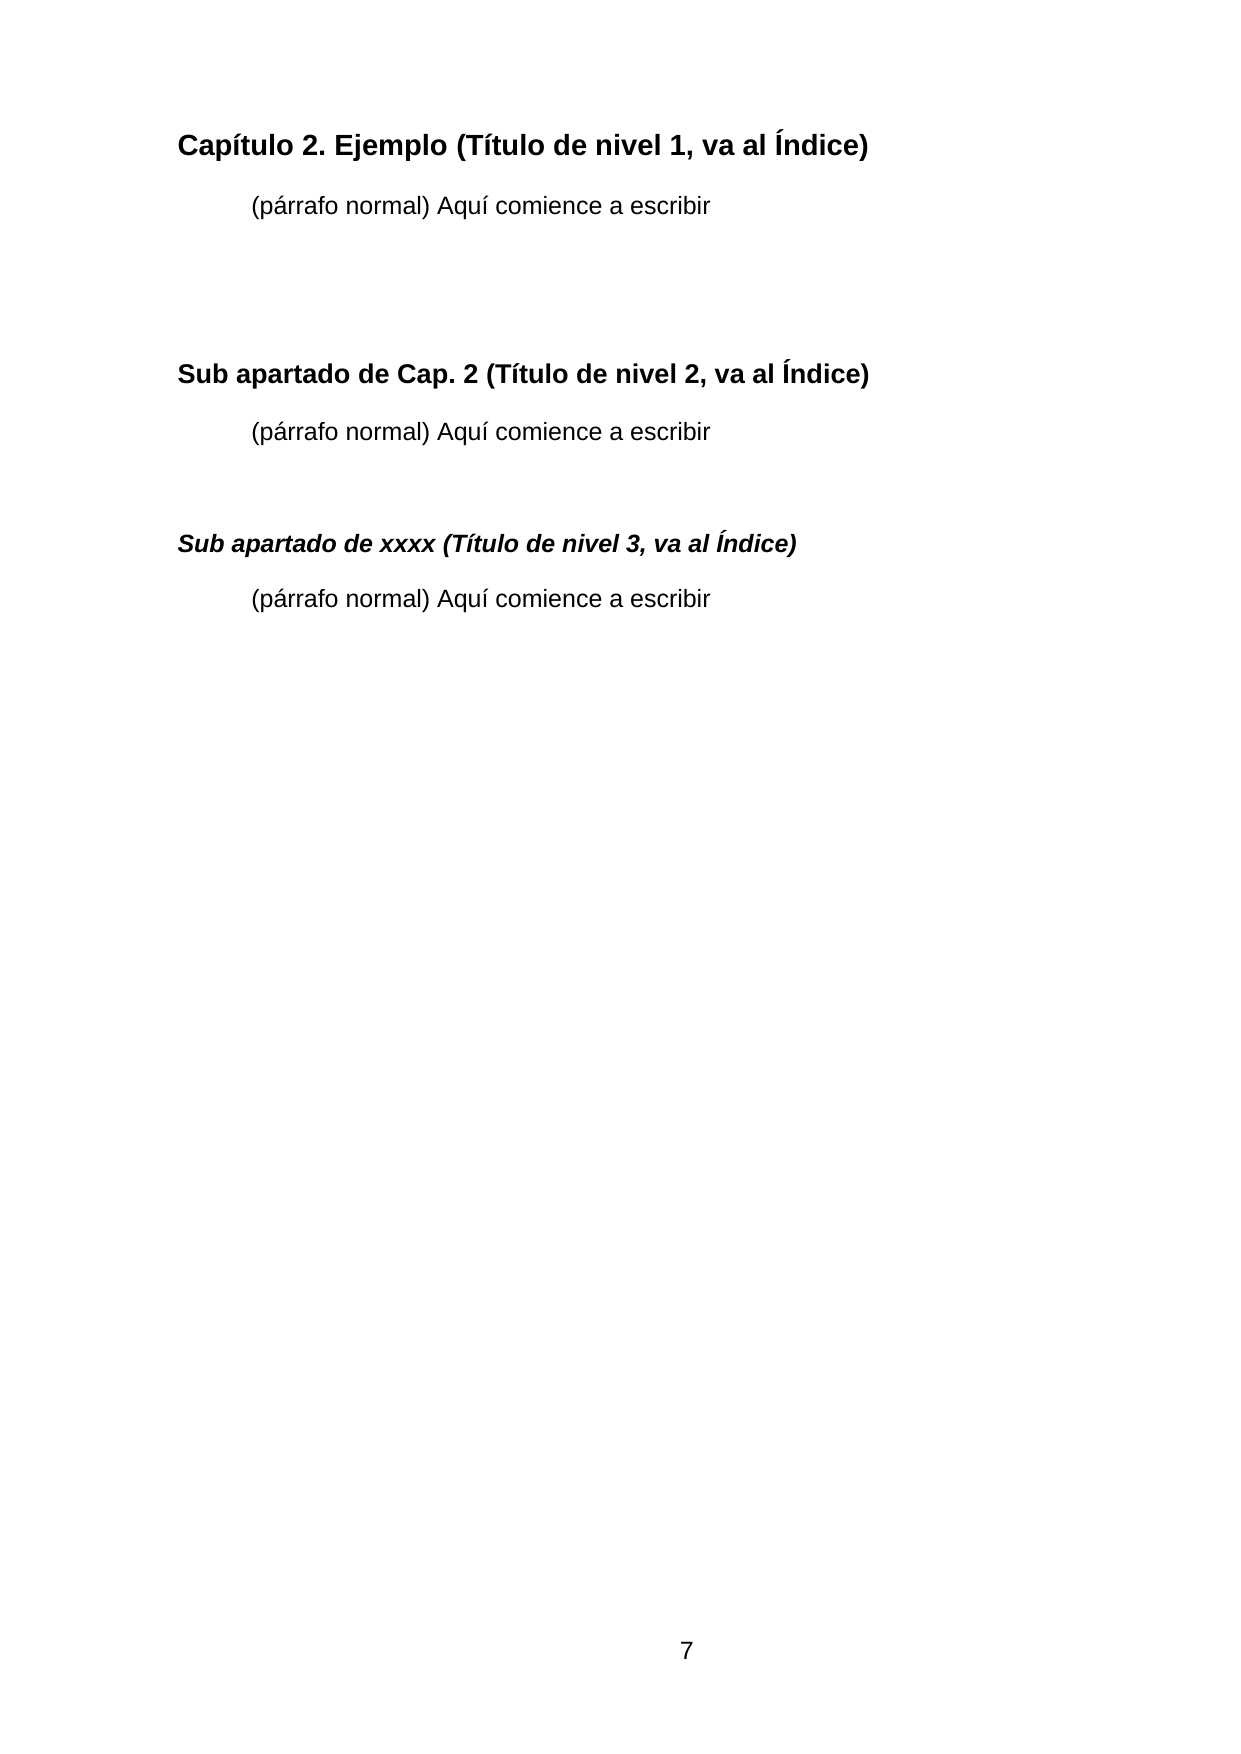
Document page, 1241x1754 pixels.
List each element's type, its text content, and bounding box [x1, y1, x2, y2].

subtitle Capítulo 2. Ejemplo (Título de nivel 1, va al Índice) [177, 128, 1122, 162]
subtitle Sub apartado de Cap. 2 (Título de nivel 2, va al Índice) [177, 358, 1122, 389]
text (párrafo normal) Aquí comience a escribir [177, 584, 1122, 613]
text (párrafo normal) Aquí comience a escribir [177, 191, 1122, 220]
text (párrafo normal) Aquí comience a escribir [177, 417, 1122, 446]
subtitle Sub apartado de xxxx (Título de nivel 3, va al Índice) [177, 529, 1122, 557]
